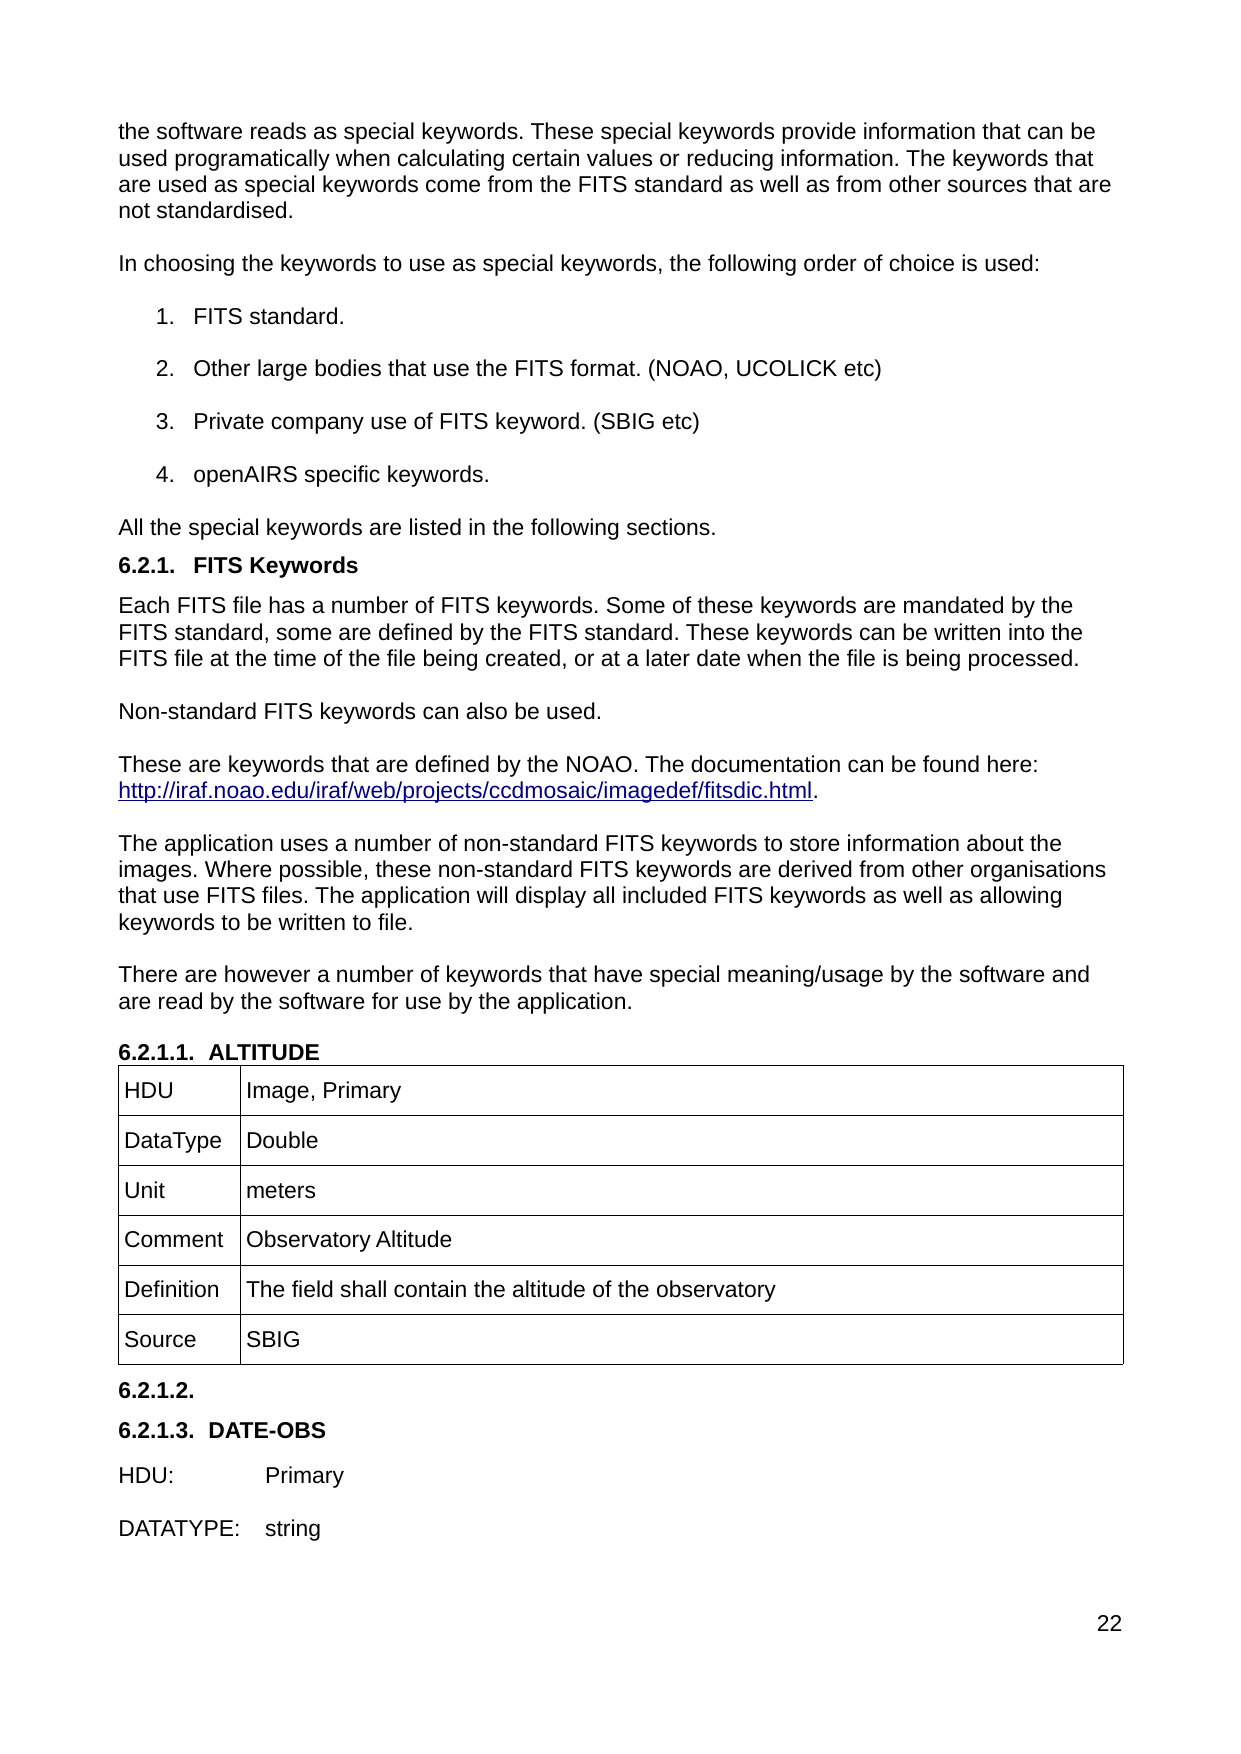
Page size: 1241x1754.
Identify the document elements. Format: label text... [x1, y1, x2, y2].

text HDU: Primary [118, 1443, 1122, 1488]
text The application uses a number of non-standard FITS keywords to store information about the images. Where possible, these non-standard FITS keywords are derived from other organisations that use FITS files. The application will display all included FITS keywords as well as allowing keywords to be written to file. [118, 815, 1122, 935]
text These are keywords that are defined by the NOAO. The documentation can be found here: http://iraf.noao.edu/iraf/web/projects/ccdmosaic/imagedef/fitsdic.html. [118, 736, 1122, 803]
subtitle ALTITUDE [118, 1039, 1122, 1065]
table_cell The field shall contain the altitude of the observatory [241, 1266, 1123, 1314]
list FITS standard. [156, 288, 1122, 329]
text the software reads as special keywords. These special keywords provide information that can be used programatically when calculating certain values or reducing information. The keywords that are used as special keywords come from the FITS standard as well as from other sources that are not standardised. [118, 118, 1122, 223]
table_cell Definition [119, 1266, 240, 1314]
subtitle FITS Keywords [118, 552, 1122, 578]
table_header HDU [119, 1066, 240, 1115]
table_cell meters [241, 1166, 1123, 1215]
table_cell Comment [119, 1216, 240, 1264]
table_cell Source [119, 1315, 240, 1364]
table_cell Double [241, 1116, 1123, 1165]
text DATATYPE: string [118, 1500, 1122, 1541]
list Other large bodies that use the FITS format. (NOAO, UCOLICK etc) [156, 341, 1122, 382]
table_cell Unit [119, 1166, 240, 1215]
text In choosing the keywords to use as special keywords, the following order of choice is used: [118, 235, 1122, 276]
text There are however a number of keywords that have special meaning/usage by the software and are read by the software for use by the application. [118, 947, 1122, 1014]
list openAIRS specific keywords. [156, 446, 1122, 487]
table_cell DataType [119, 1116, 240, 1165]
list Private company use of FITS keyword. (SBIG etc) [156, 393, 1122, 434]
text All the special keywords are listed in the following sections. [118, 499, 1122, 540]
table_header Image, Primary [241, 1066, 1123, 1115]
table_cell Observatory Altitude [241, 1216, 1123, 1264]
text Non-standard FITS keywords can also be used. [118, 683, 1122, 724]
text Each FITS file has a number of FITS keywords. Some of these keywords are mandated by the FITS standard, some are defined by the FITS standard. These keywords can be written into the FITS file at the time of the file being created, or at a later date when the file is being processed. [118, 578, 1122, 672]
table_cell SBIG [241, 1315, 1123, 1364]
subtitle DATE-OBS [118, 1417, 1122, 1443]
